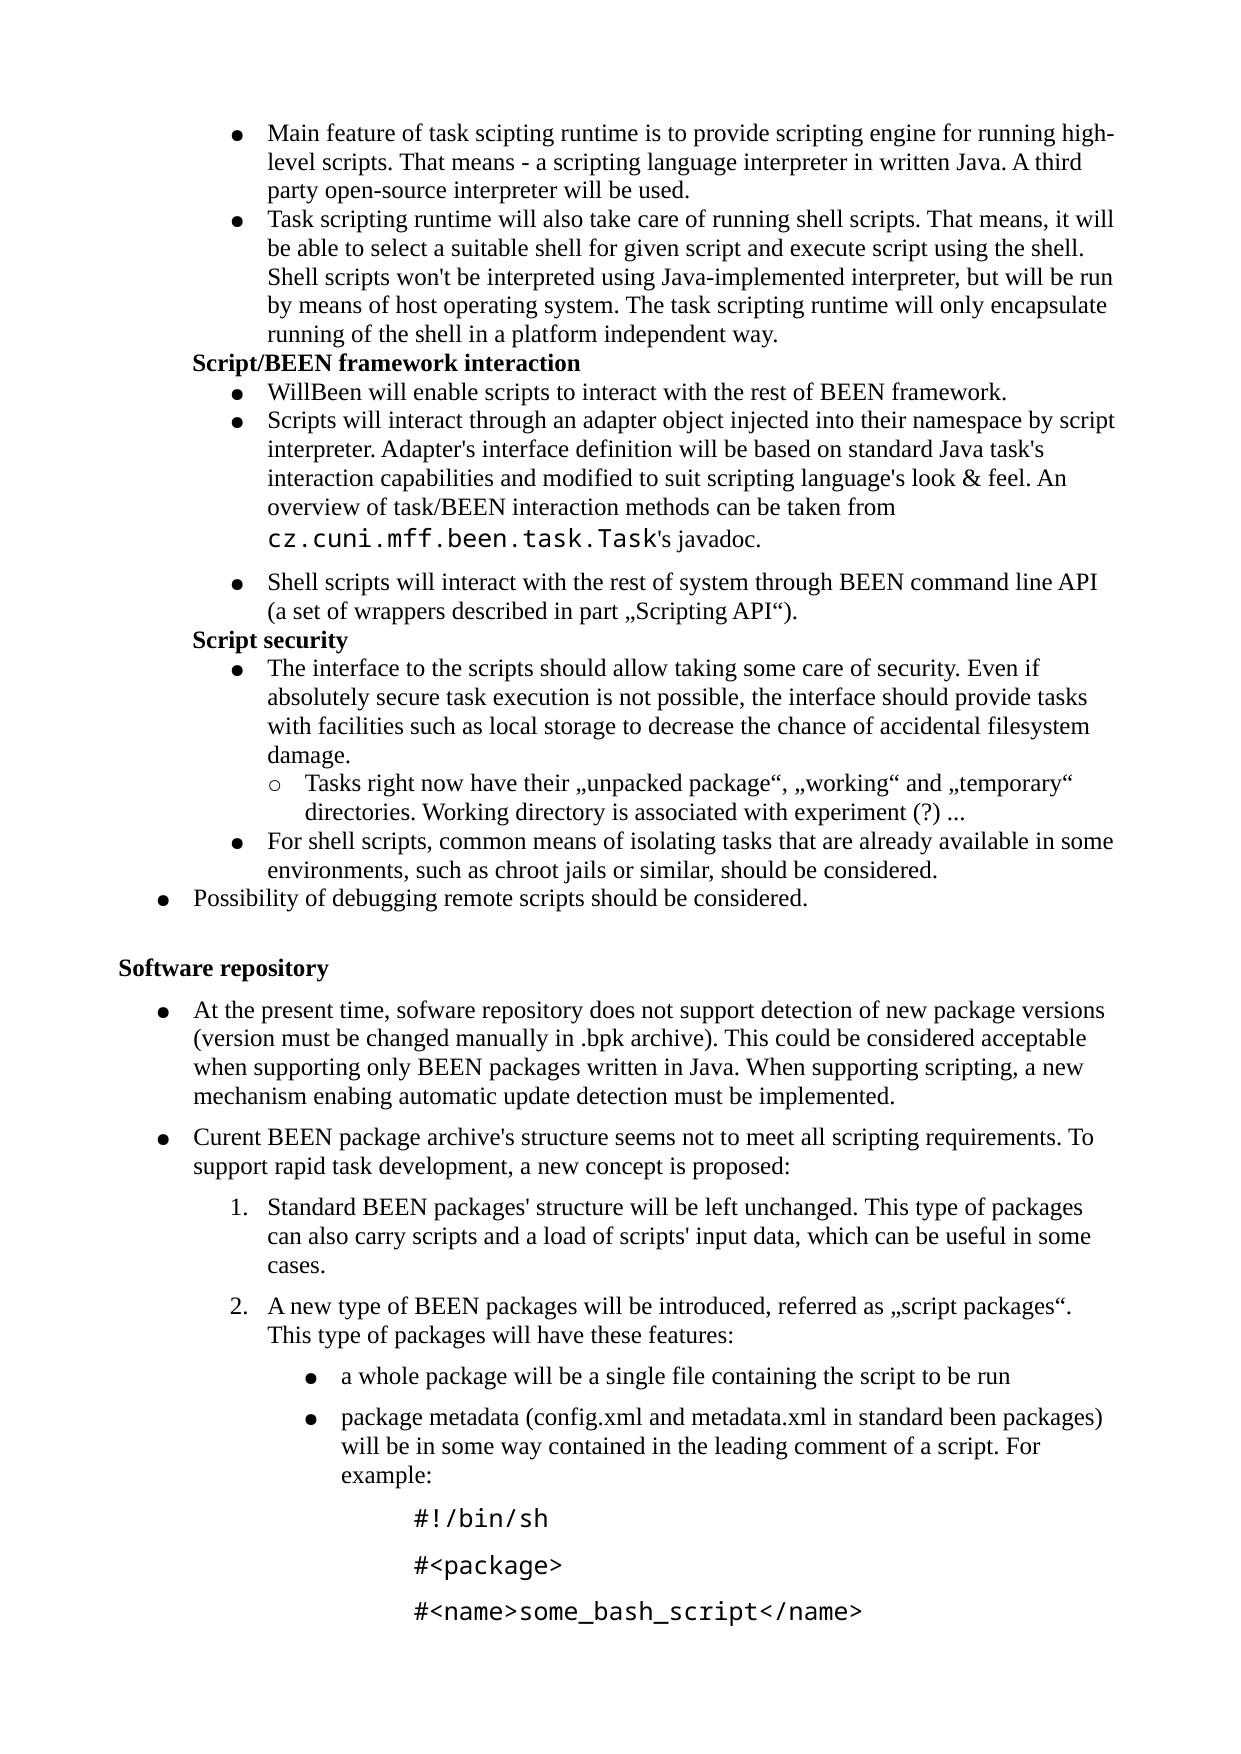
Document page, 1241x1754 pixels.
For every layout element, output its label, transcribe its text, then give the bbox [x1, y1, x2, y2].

text #<name>some_bash_script</name> [413, 1594, 1122, 1628]
text #!/bin/sh [413, 1501, 1122, 1535]
text #<package> [413, 1547, 1122, 1582]
list Shell scripts will interact with the rest of system through BEEN command line API (a set of wrappers described in part „Scripting API“). [229, 567, 1122, 625]
list Main feature of task scipting runtime is to provide scripting engine for running high-level scripts. That means - a scripting language interpreter in written Java. A third party open-source interpreter will be used. [229, 118, 1122, 204]
list Tasks right now have their „unpacked package“, „working“ and „temporary“ directories. Working directory is associated with experiment (?) ... [267, 768, 1122, 826]
list The interface to the scripts should allow taking some care of security. Even if absolutely secure task execution is not possible, the interface should provide tasks with facilities such as local storage to decrease the chance of accidental filesystem damage. [229, 653, 1122, 768]
list Curent BEEN package archive's structure seems not to meet all scripting requirements. To support rapid task development, a new concept is proposed: [156, 1122, 1122, 1180]
list At the present time, sofware repository does not support detection of new package versions (version must be changed manually in .bpk archive). This could be considered acceptable when supporting only BEEN packages written in Java. When supporting scripting, a new mechanism enabing automatic update detection must be implemented. [156, 995, 1122, 1110]
list Scripts will interact through an adapter object injected into their namespace by script interpreter. Adapter's interface definition will be based on standard Java task's interaction capabilities and modified to suit scripting language's look & feel. An overview of task/BEEN interaction methods can be taken from cz.cuni.mff.been.task.Task's javadoc. [229, 406, 1122, 555]
list For shell scripts, common means of isolating tasks that are already available in some environments, such as chroot jails or similar, should be considered. [229, 826, 1122, 883]
text Software repository [118, 953, 1122, 982]
text Script security [192, 625, 1122, 653]
list A new type of BEEN packages will be introduced, referred as „script packages“. This type of packages will have these features: [229, 1291, 1122, 1348]
list a whole package will be a single file containing the script to be run [303, 1361, 1122, 1390]
list Task scripting runtime will also take care of running shell scripts. That means, it will be able to select a suitable shell for given script and execute script using the shell. Shell scripts won't be interpreted using Java-implemented interpreter, but will be run by means of host operating system. The task scripting runtime will only encapsulate running of the shell in a platform independent way. [229, 204, 1122, 348]
list Standard BEEN packages' structure will be left unchanged. This type of packages can also carry scripts and a load of scripts' input data, which can be useful in some cases. [229, 1192, 1122, 1278]
list Possibility of debugging remote scripts should be considered. [156, 883, 1122, 912]
text Script/BEEN framework interaction [192, 348, 1122, 377]
list WillBeen will enable scripts to interact with the rest of BEEN framework. [229, 377, 1122, 406]
list package metadata (config.xml and metadata.xml in standard been packages) will be in some way contained in the leading comment of a script. For example: [303, 1402, 1122, 1488]
